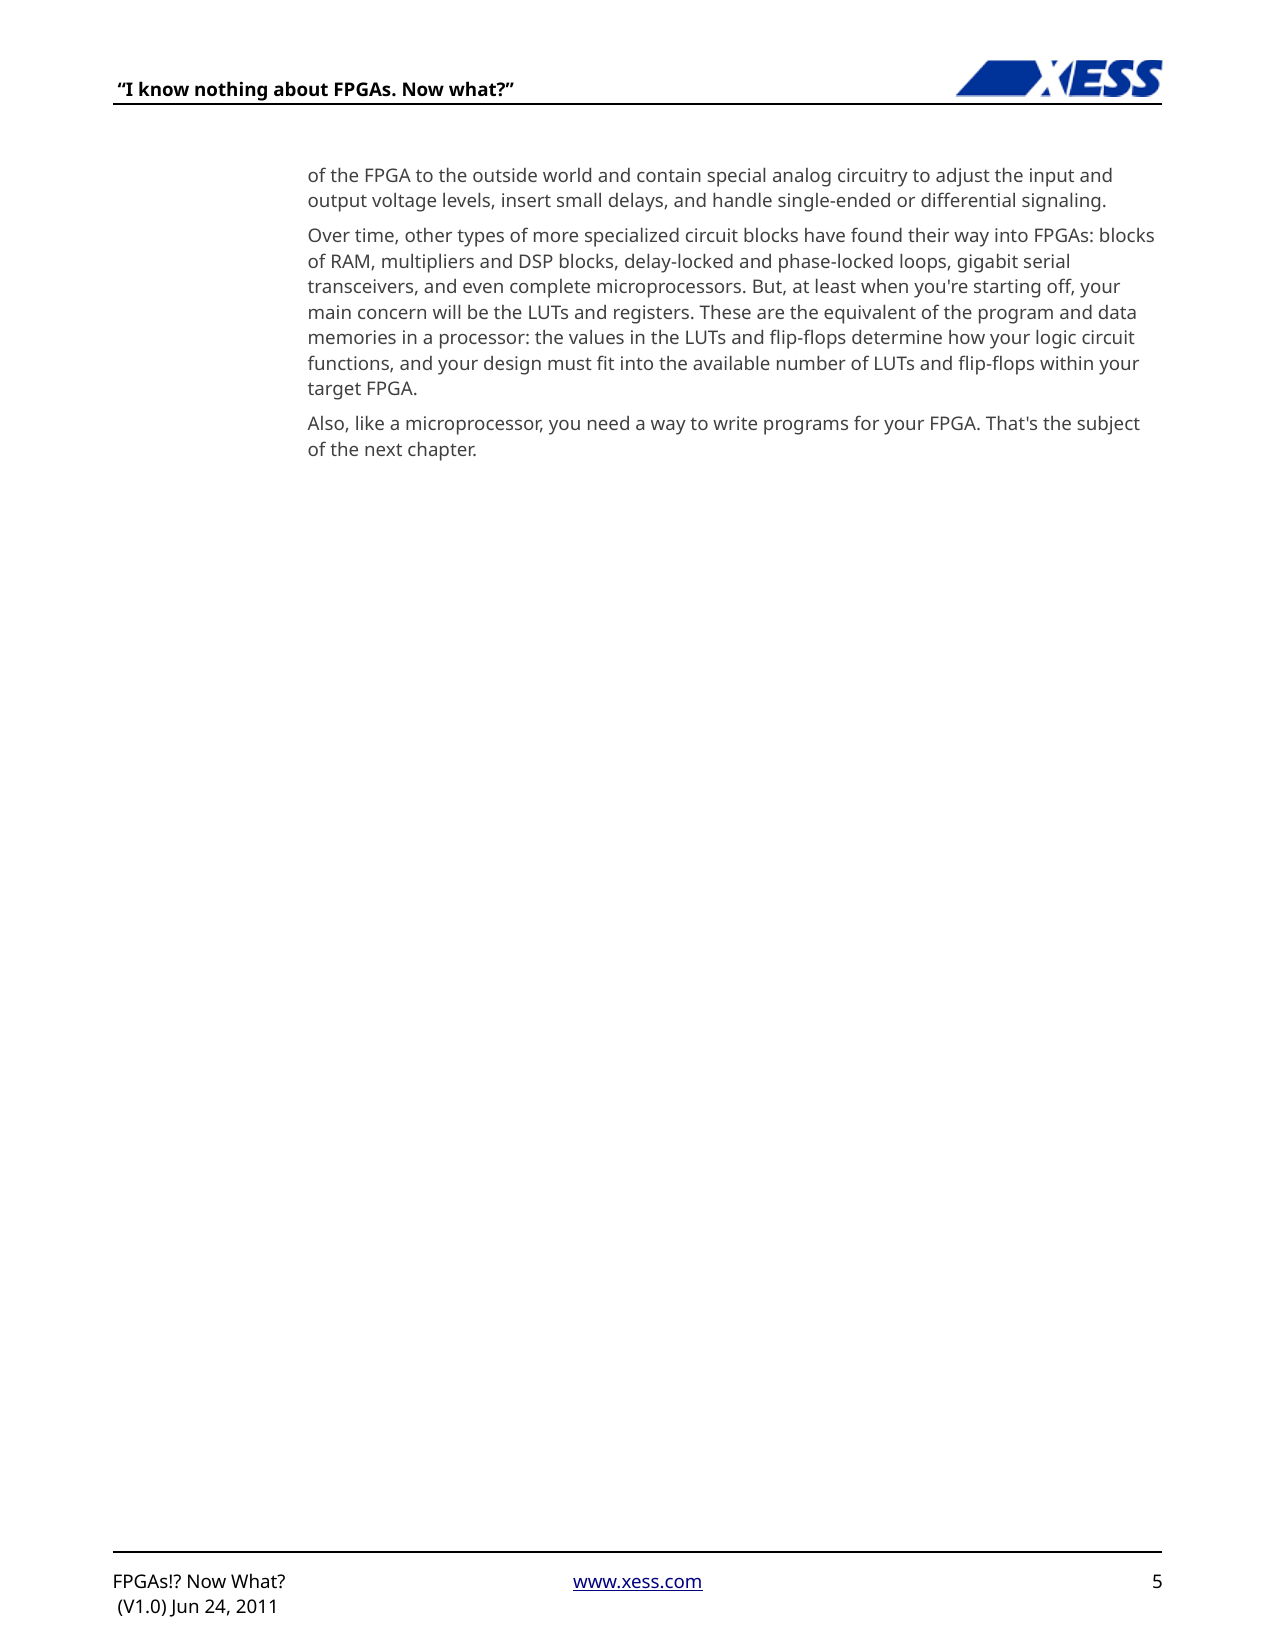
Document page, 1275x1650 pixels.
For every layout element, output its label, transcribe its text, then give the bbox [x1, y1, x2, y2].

text of the FPGA to the outside world and contain special analog circuitry to adjust the input and output voltage levels, insert small delays, and handle single-ended or differential signaling. [307, 162, 1162, 213]
text Over time, other types of more specialized circuit blocks have found their way into FPGAs: blocks of RAM, multipliers and DSP blocks, delay-locked and phase-locked loops, gigabit serial transceivers, and even complete microprocessors. But, at least when you're starting off, your main concern will be the LUTs and registers. These are the equivalent of the program and data memories in a processor: the values in the LUTs and flip-flops determine how your logic circuit functions, and your design must fit into the available number of LUTs and flip-flops within your target FPGA. [307, 222, 1162, 401]
picture [955, 60, 1163, 97]
text Also, like a microprocessor, you need a way to write programs for your FPGA. That's the subject of the next chapter. [307, 410, 1162, 461]
